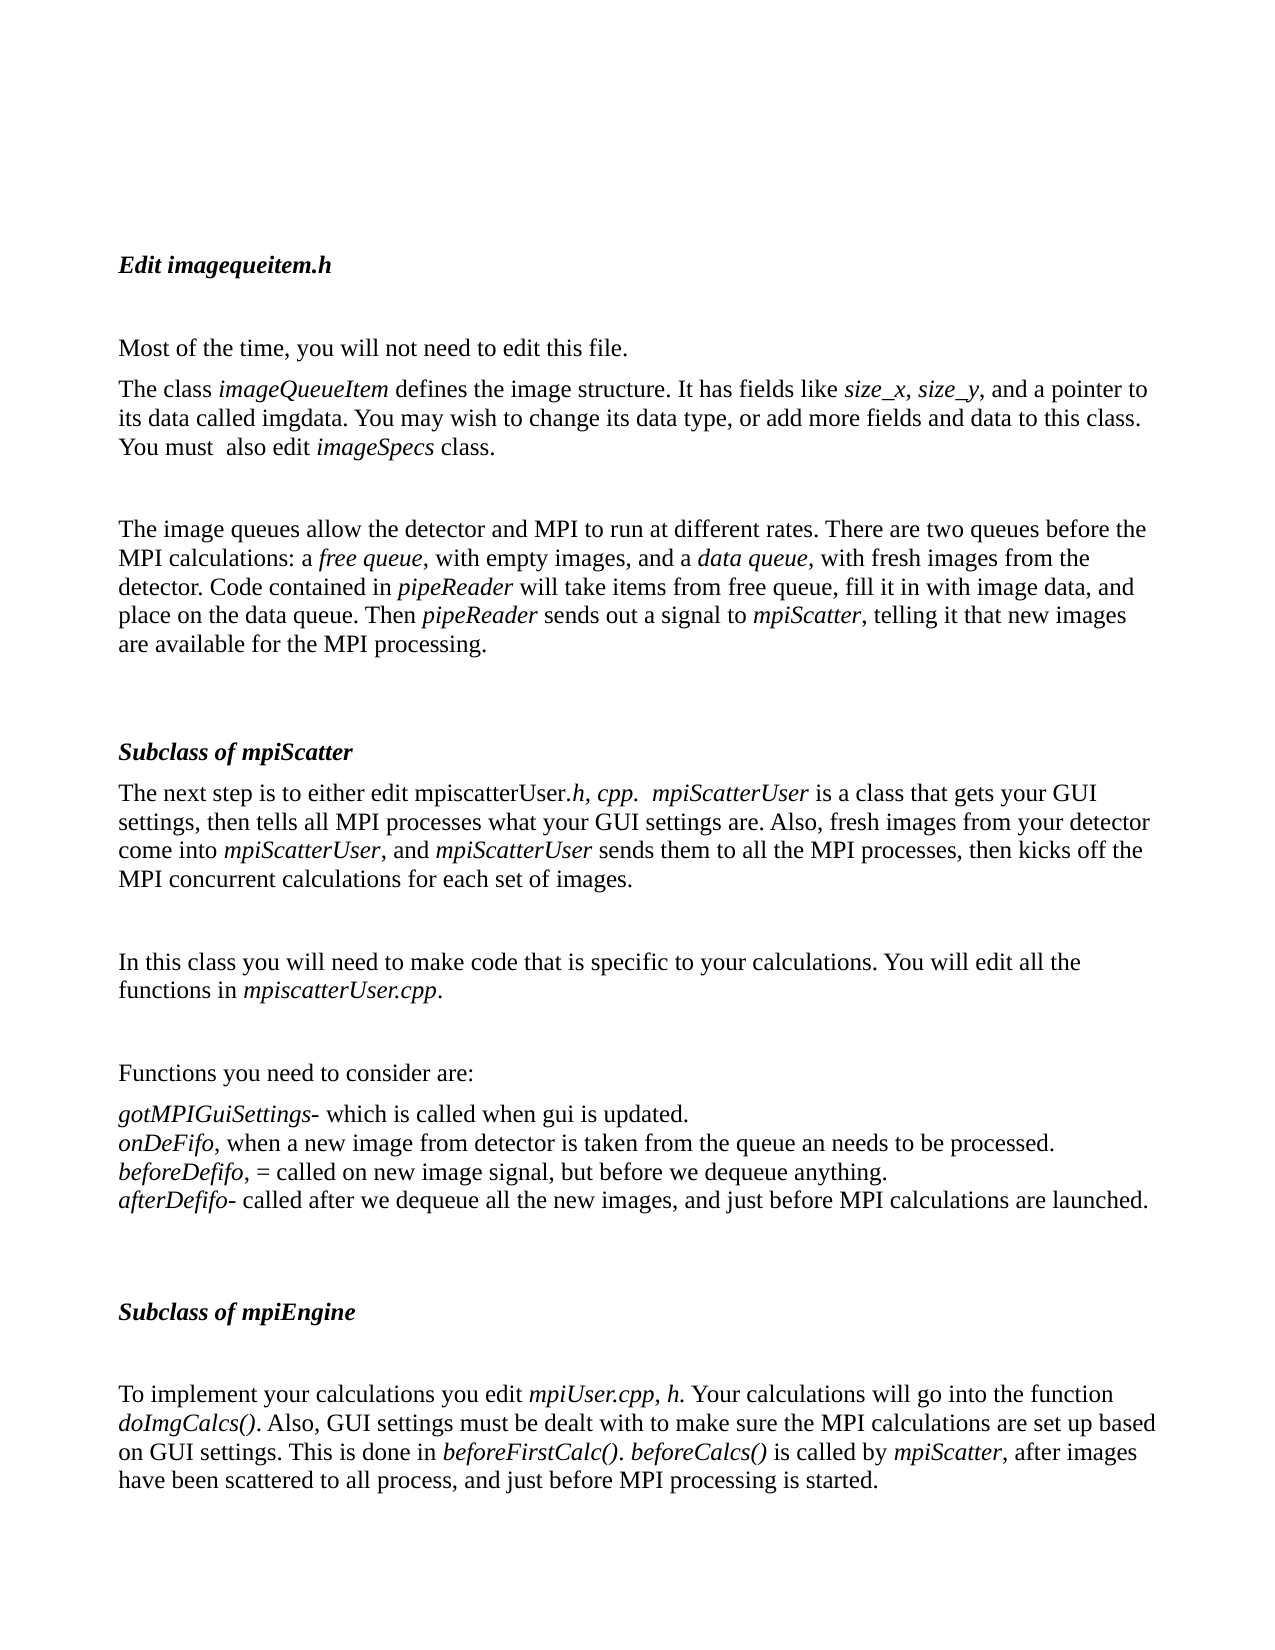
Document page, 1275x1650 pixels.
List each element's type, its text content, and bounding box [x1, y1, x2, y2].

subtitle Subclass of mpiScatter [118, 737, 1157, 766]
text beforeDefifo, = called on new image signal, but before we dequeue anything. [118, 1157, 1157, 1186]
text In this class you will need to make code that is specific to your calculations. You will edit all the functions in mpiscatterUser.cpp. [118, 947, 1157, 1004]
text gotMPIGuiSettings- which is called when gui is updated. [118, 1099, 1157, 1128]
text Functions you need to consider are: [118, 1058, 1157, 1087]
text To implement your calculations you edit mpiUser.cpp, h. Your calculations will go into the function doImgCalcs(). Also, GUI settings must be dealt with to make sure the MPI calculations are set up based on GUI settings. This is done in beforeFirstCalc(). beforeCalcs() is called by mpiScatter, after images have been scattered to all process, and just before MPI processing is started. [118, 1379, 1157, 1494]
subtitle Edit imagequeitem.h [118, 251, 1157, 279]
text afterDefifo- called after we dequeue all the new images, and just before MPI calculations are launched. [118, 1186, 1157, 1214]
text The class imageQueueItem defines the image structure. It has fields like size_x, size_y, and a pointer to its data called imgdata. You may wish to change its data type, or add more fields and data to this class. You must also edit imageSpecs class. [118, 374, 1157, 461]
text The next step is to either edit mpiscatterUser.h, cpp. mpiScatterUser is a class that gets your GUI settings, then tells all MPI processes what your GUI settings are. Also, fresh images from your detector come into mpiScatterUser, and mpiScatterUser sends them to all the MPI processes, then kicks off the MPI concurrent calculations for each set of images. [118, 778, 1157, 893]
text Most of the time, you will not need to edit this file. [118, 333, 1157, 362]
text onDeFifo, when a new image from detector is taken from the queue an needs to be processed. [118, 1128, 1157, 1157]
text The image queues allow the detector and MPI to run at different rates. There are two queues before the MPI calculations: a free queue, with empty images, and a data queue, with fresh images from the detector. Code contained in pipeReader will take items from free queue, fill it in with image data, and place on the data queue. Then pipeReader sends out a signal to mpiScatter, telling it that new images are available for the MPI processing. [118, 514, 1157, 658]
subtitle Subclass of mpiEngine [118, 1297, 1157, 1326]
